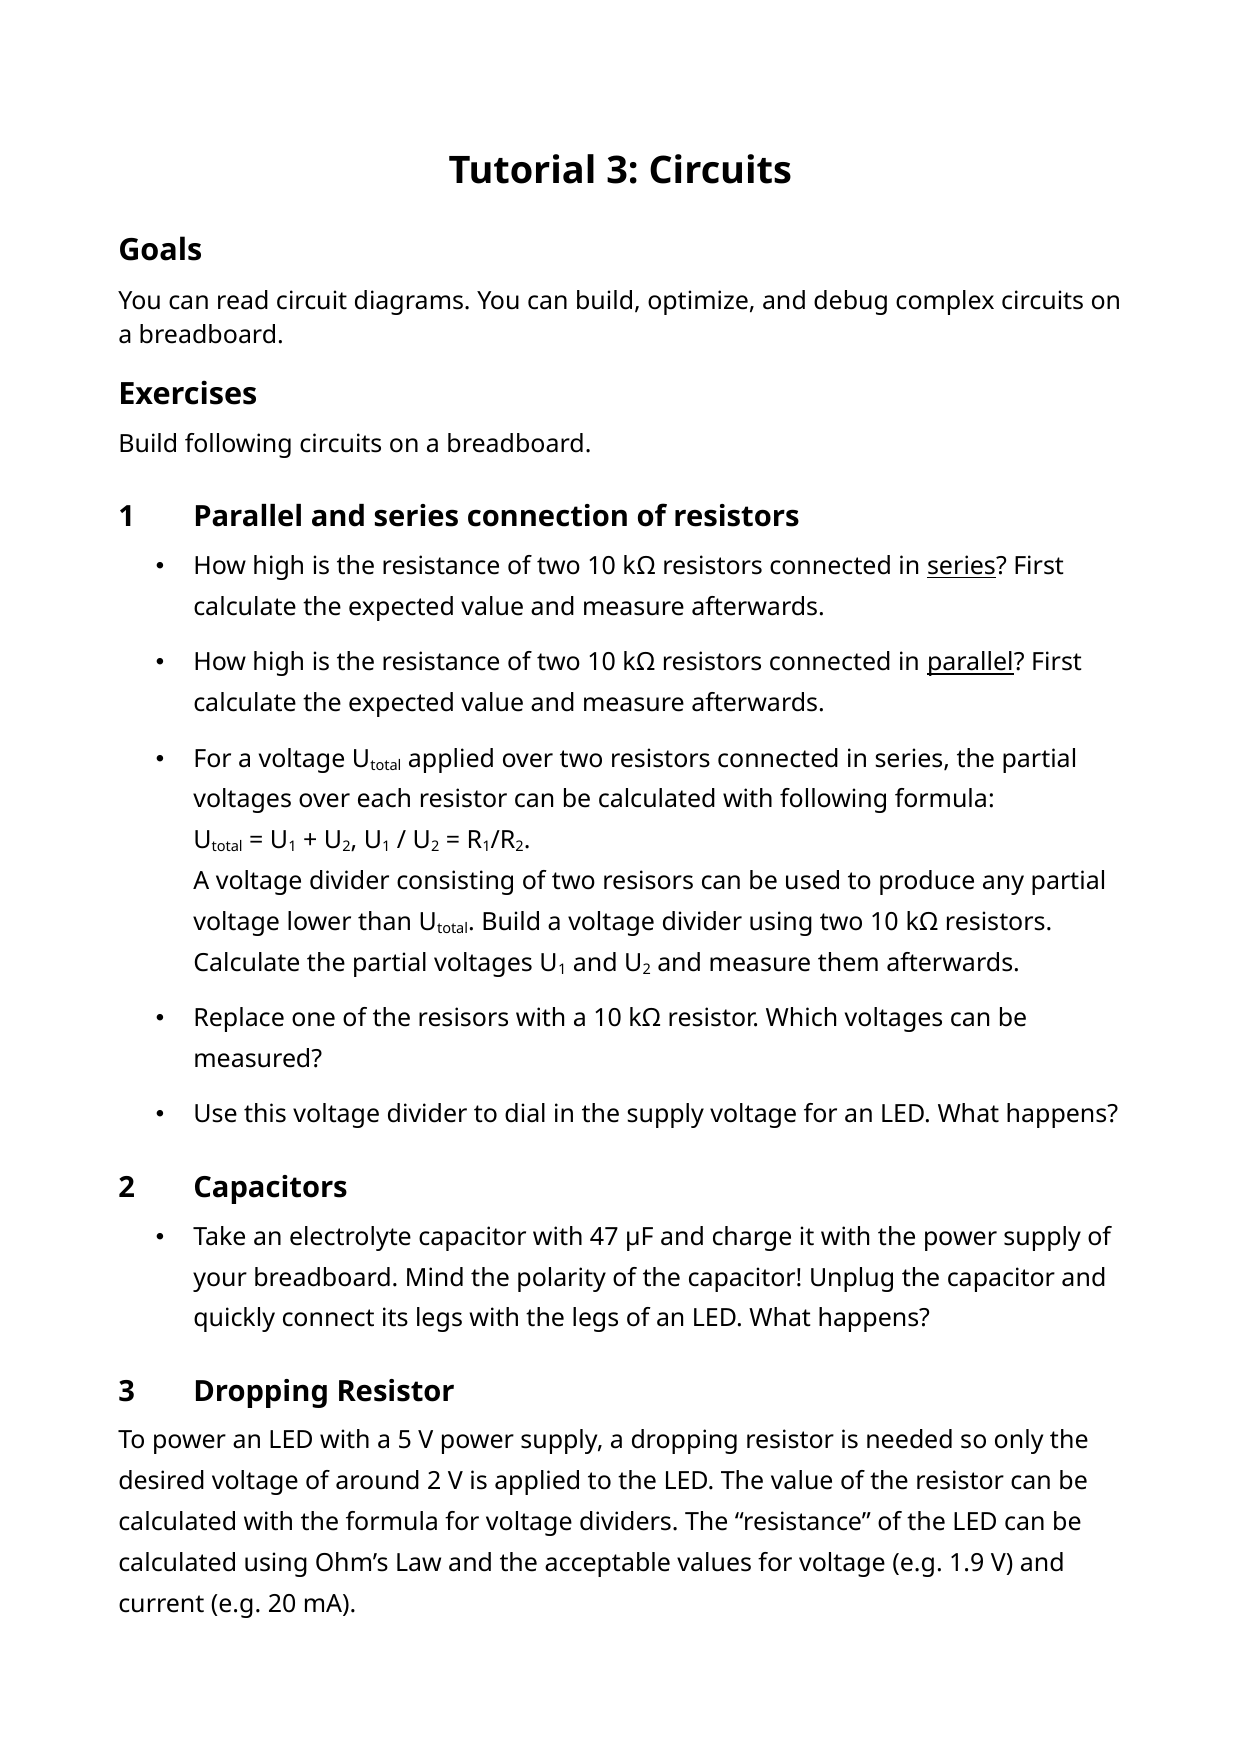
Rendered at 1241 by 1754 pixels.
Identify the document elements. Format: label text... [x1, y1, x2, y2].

subtitle Parallel and series connection of resistors [118, 496, 1122, 535]
list Take an electrolyte capacitor with 47 µF and charge it with the power supply of your breadboard. Mind the polarity of the capacitor! Unplug the capacitor and quickly connect its legs with the legs of an LED. What happens? [156, 1218, 1122, 1334]
subtitle Dropping Resistor [118, 1370, 1122, 1410]
list How high is the resistance of two 10 kΩ resistors connected in parallel? First calculate the expected value and measure afterwards. [156, 644, 1122, 719]
text Build following circuits on a breadboard. [118, 426, 1122, 460]
text You can read circuit diagrams. You can build, optimize, and debug complex circuits on a breadboard. [118, 282, 1122, 351]
list For a voltage Utotal applied over two resistors connected in series, the partial voltages over each resistor can be calculated with following formula: Utotal = U1 + U2, U1 / U2 = R1/R2. A voltage divider consisting of two resisors can be used to produce any partial voltage lower than Utotal. Build a voltage divider using two 10 kΩ resistors. Calculate the partial voltages U1 and U2 and measure them afterwards. [156, 740, 1122, 978]
list Use this voltage divider to dial in the supply voltage for an LED. What happens? [156, 1096, 1122, 1130]
subtitle Tutorial 3: Circuits [118, 143, 1122, 195]
subtitle Capacitors [118, 1166, 1122, 1206]
text To power an LED with a 5 V power supply, a dropping resistor is needed so only the desired voltage of around 2 V is applied to the LED. The value of the resistor can be calculated with the formula for voltage dividers. The “resistance” of the LED can be calculated using Ohm’s Law and the acceptable values for voltage (e.g. 1.9 V) and current (e.g. 20 mA). [118, 1422, 1122, 1619]
subtitle Exercises [118, 371, 1122, 413]
subtitle Goals [118, 228, 1122, 270]
list How high is the resistance of two 10 kΩ resistors connected in series? First calculate the expected value and measure afterwards. [156, 548, 1122, 623]
list Replace one of the resisors with a 10 kΩ resistor. Which voltages can be measured? [156, 1000, 1122, 1075]
